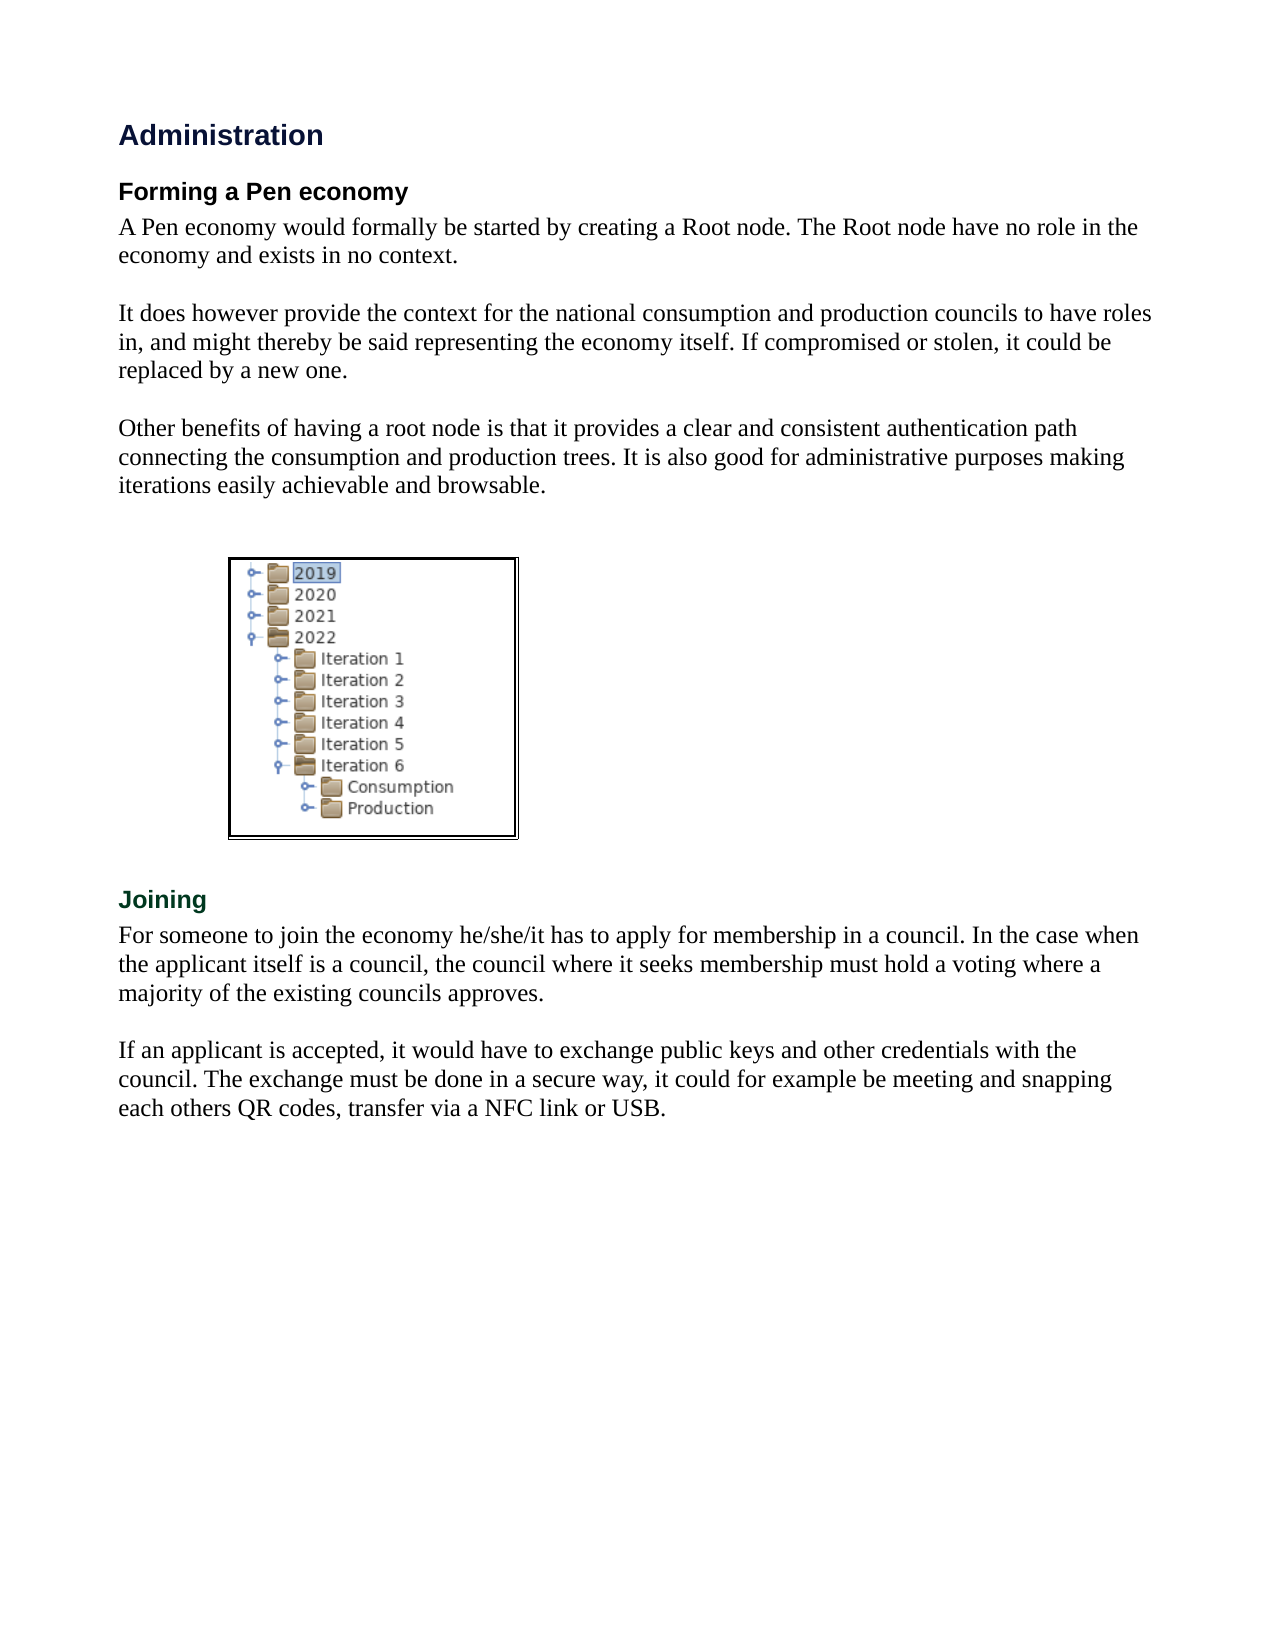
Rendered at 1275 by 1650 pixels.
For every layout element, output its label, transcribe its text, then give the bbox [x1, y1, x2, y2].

subtitle Administration [118, 118, 1157, 152]
text It does however provide the context for the national consumption and production councils to have roles in, and might thereby be said representing the economy itself. If compromised or stolen, it could be replaced by a new one. [118, 298, 1157, 384]
text Other benefits of having a root node is that it provides a clear and consistent authentication path connecting the consumption and production trees. It is also good for administrative purposes making iterations easily achievable and browsable. [118, 413, 1157, 499]
text If an applicant is accepted, it would have to exchange public keys and other credentials with the council. The exchange must be done in a secure way, it could for example be meeting and snapping each others QR codes, transfer via a NFC link or USB. [118, 1035, 1157, 1122]
subtitle Joining [118, 885, 1157, 914]
subtitle Forming a Pen economy [118, 177, 1157, 205]
text A Pen economy would formally be started by creating a Root node. The Root node have no role in the economy and exists in no context. [118, 212, 1157, 269]
picture [233, 562, 512, 833]
text For someone to join the economy he/she/it has to apply for membership in a council. In the case when the applicant itself is a council, the council where it seeks membership must hold a voting where a majority of the existing councils approves. [118, 920, 1157, 1007]
